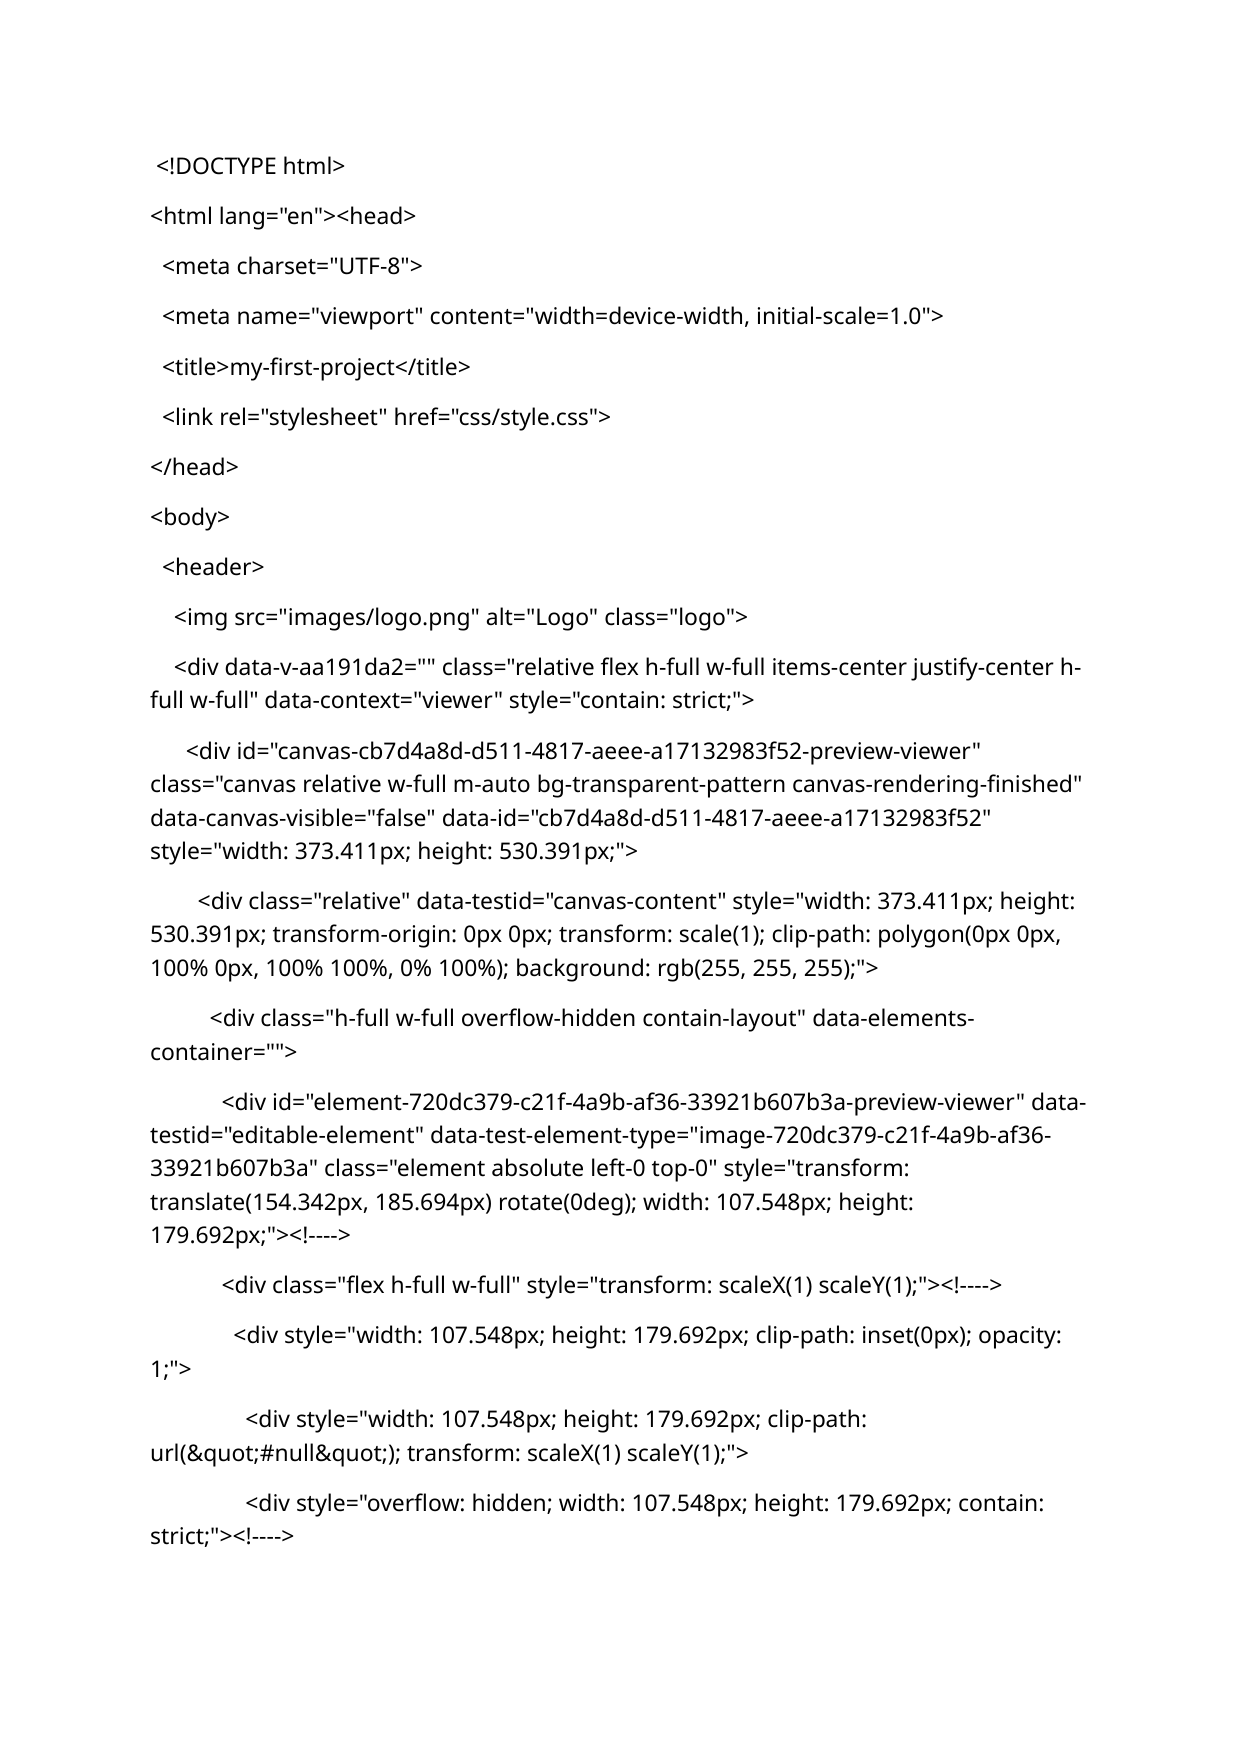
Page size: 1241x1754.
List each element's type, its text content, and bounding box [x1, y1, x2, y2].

text <div class="h-full w-full overflow-hidden contain-layout" data-elements-container=""> [150, 1002, 1090, 1067]
text <body> [150, 501, 1090, 532]
text <div id="canvas-cb7d4a8d-d511-4817-aeee-a17132983f52-preview-viewer" class="canvas relative w-full m-auto bg-transparent-pattern canvas-rendering-finished" data-canvas-visible="false" data-id="cb7d4a8d-d511-4817-aeee-a17132983f52" style="width: 373.411px; height: 530.391px;"> [150, 734, 1090, 866]
text <div style="width: 107.548px; height: 179.692px; clip-path: url(&quot;#null&quot;); transform: scaleX(1) scaleY(1);"> [150, 1403, 1090, 1468]
text <link rel="stylesheet" href="css/style.css"> [150, 401, 1090, 432]
text <html lang="en"><head> [150, 200, 1090, 231]
text <div style="width: 107.548px; height: 179.692px; clip-path: inset(0px); opacity: 1;"> [150, 1319, 1090, 1384]
text <!DOCTYPE html> [150, 150, 1090, 181]
text <div data-v-aa191da2="" class="relative flex h-full w-full items-center justify-center h-full w-full" data-context="viewer" style="contain: strict;"> [150, 651, 1090, 716]
text <meta name="viewport" content="width=device-width, initial-scale=1.0"> [150, 300, 1090, 332]
text <div class="flex h-full w-full" style="transform: scaleX(1) scaleY(1);"><!----> [150, 1269, 1090, 1301]
text <img src="images/logo.png" alt="Logo" class="logo"> [150, 601, 1090, 632]
text <div style="overflow: hidden; width: 107.548px; height: 179.692px; contain: strict;"><!----> [150, 1487, 1090, 1551]
text <meta charset="UTF-8"> [150, 250, 1090, 281]
text <title>my-first-project</title> [150, 350, 1090, 382]
text <div id="element-720dc379-c21f-4a9b-af36-33921b607b3a-preview-viewer" data-testid="editable-element" data-test-element-type="image-720dc379-c21f-4a9b-af36-33921b607b3a" class="element absolute left-0 top-0" style="transform: translate(154.342px, 185.694px) rotate(0deg); width: 107.548px; height: 179.692px;"><!----> [150, 1086, 1090, 1251]
text </head> [150, 451, 1090, 482]
text <div class="relative" data-testid="canvas-content" style="width: 373.411px; height: 530.391px; transform-origin: 0px 0px; transform: scale(1); clip-path: polygon(0px 0px, 100% 0px, 100% 100%, 0% 100%); background: rgb(255, 255, 255);"> [150, 885, 1090, 983]
text <header> [150, 551, 1090, 582]
